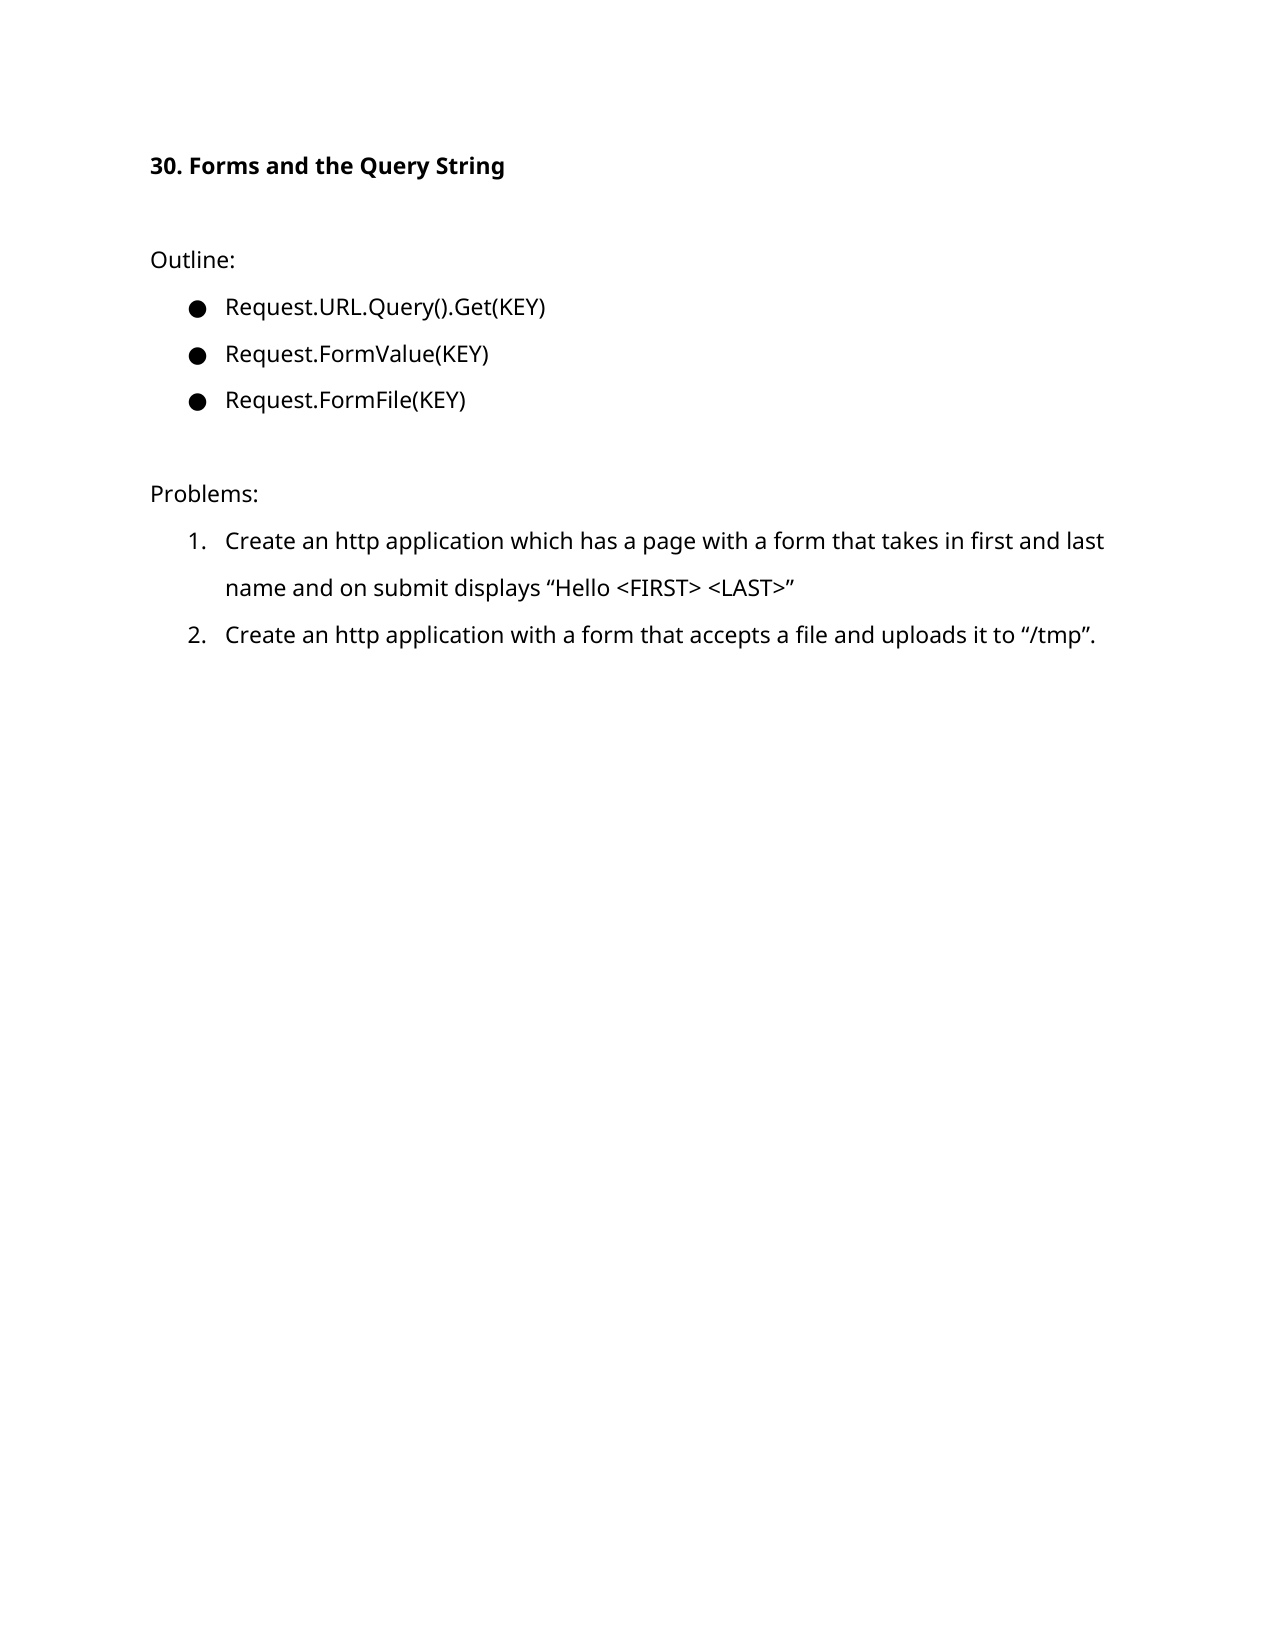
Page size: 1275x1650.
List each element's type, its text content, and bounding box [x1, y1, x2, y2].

list Create an http application which has a page with a form that takes in first and last name and on submit displays “Hello <FIRST> <LAST>” [187, 525, 1125, 603]
text 30. Forms and the Query String [150, 150, 1125, 181]
text Outline: [150, 244, 1125, 275]
list Request.FormFile(KEY) [187, 384, 1125, 416]
list Create an http application with a form that accepts a file and uploads it to “/tmp”. [187, 619, 1125, 650]
list Request.FormValue(KEY) [187, 337, 1125, 369]
text Problems: [150, 478, 1125, 509]
list Request.URL.Query().Get(KEY) [187, 291, 1125, 322]
